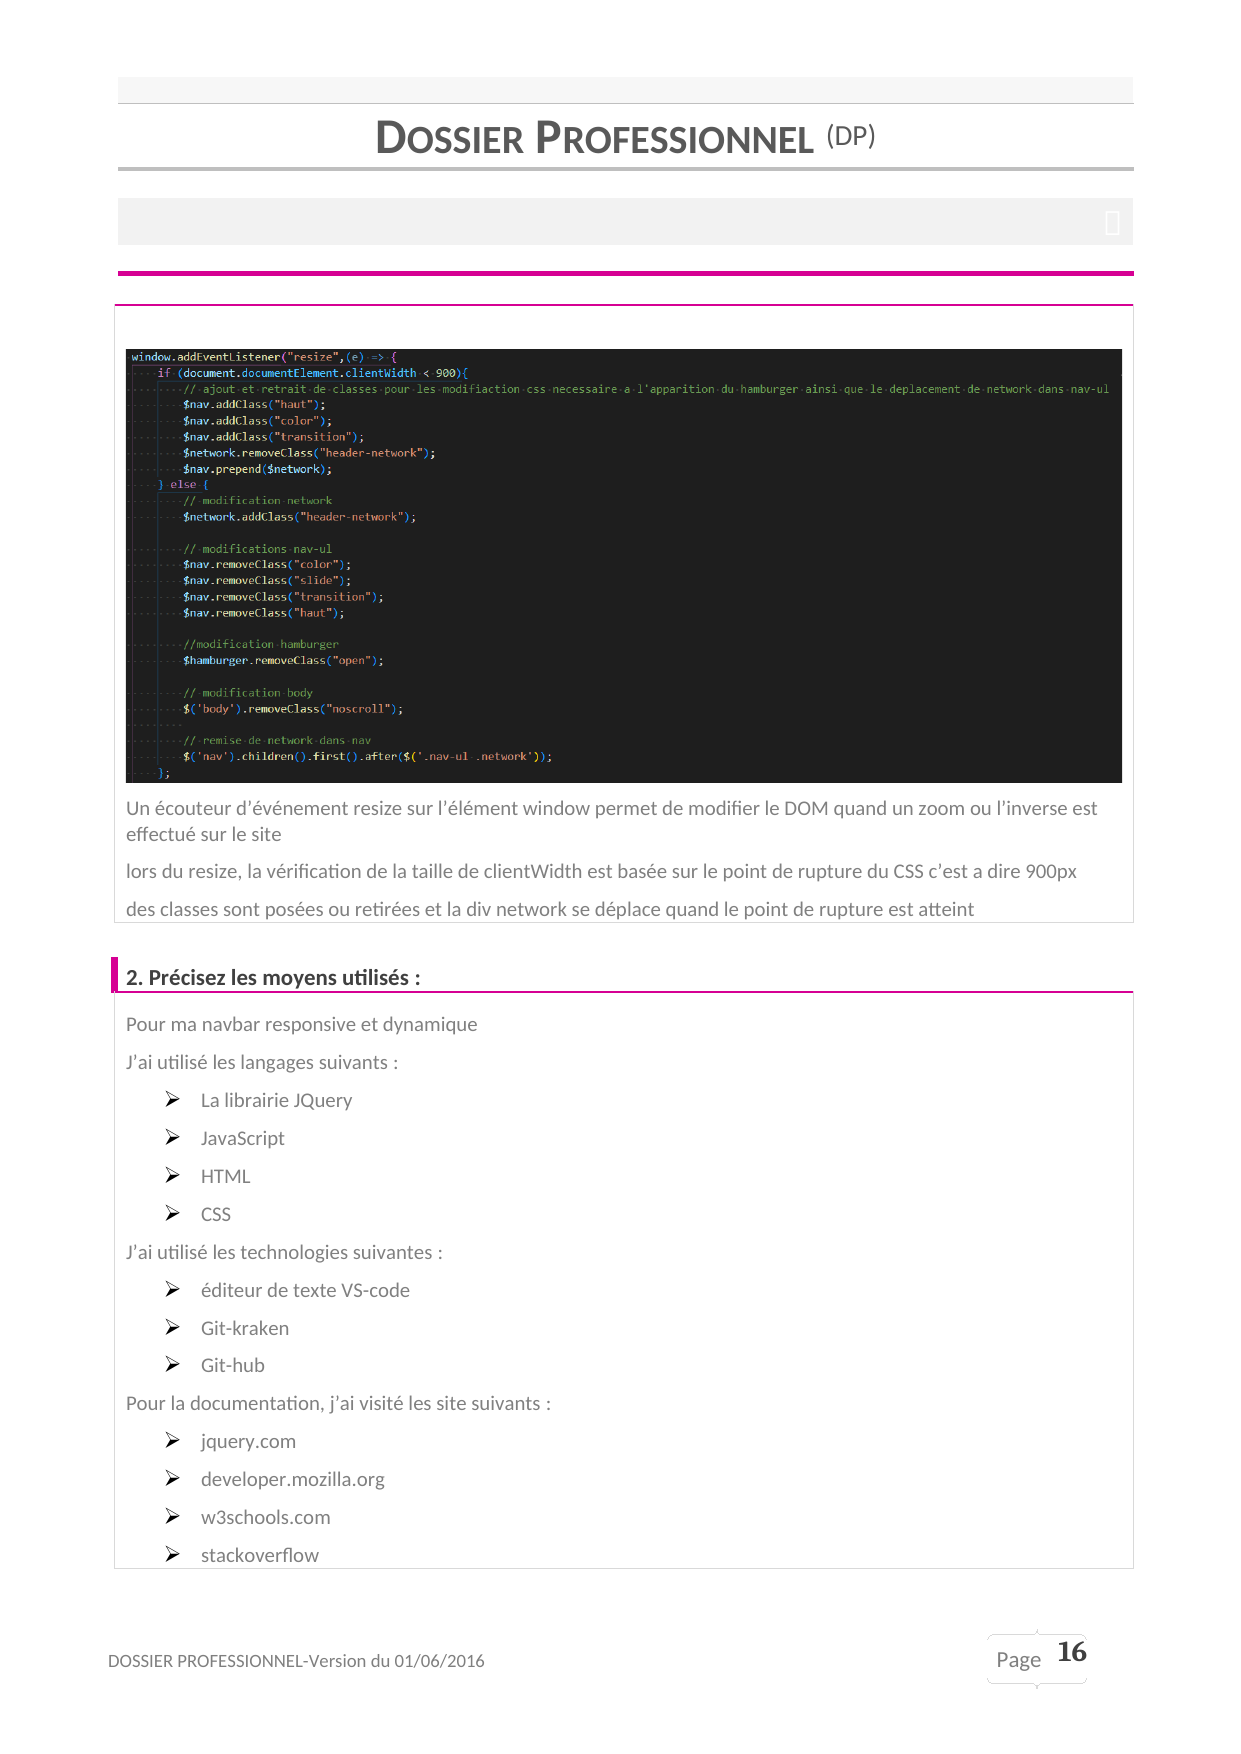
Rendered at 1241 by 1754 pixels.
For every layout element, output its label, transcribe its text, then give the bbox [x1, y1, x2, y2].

picture [125, 349, 1123, 783]
table_cell Pour ma navbar responsive et dynamique J’ai utilisé les langages suivants : La librairie JQuery JavaScript HTML CSS J’ai utilisé les technologies suivantes : éditeur de texte VS-code Git-kraken Git-hub Pour la documentation, j’ai visité les site suivants : jquery.com developer.mozilla.org w3schools.com stackoverflow [115, 993, 1133, 1568]
table_cell 2. Précisez les moyens utilisés : [118, 957, 1133, 991]
table_cell [115, 1569, 1133, 1603]
table_cell [115, 923, 1133, 957]
table_cell Un écouteur d’événement resize sur l’élément window permet de modifier le DOM quand un zoom ou l’inverse est effectué sur le site lors du resize, la vérification de la taille de clientWidth est basée sur le point de rupture du CSS c’est a dire 900px des classes sont posées ou retirées et la div network se déplace quand le point de rupture est atteint [115, 306, 1133, 922]
